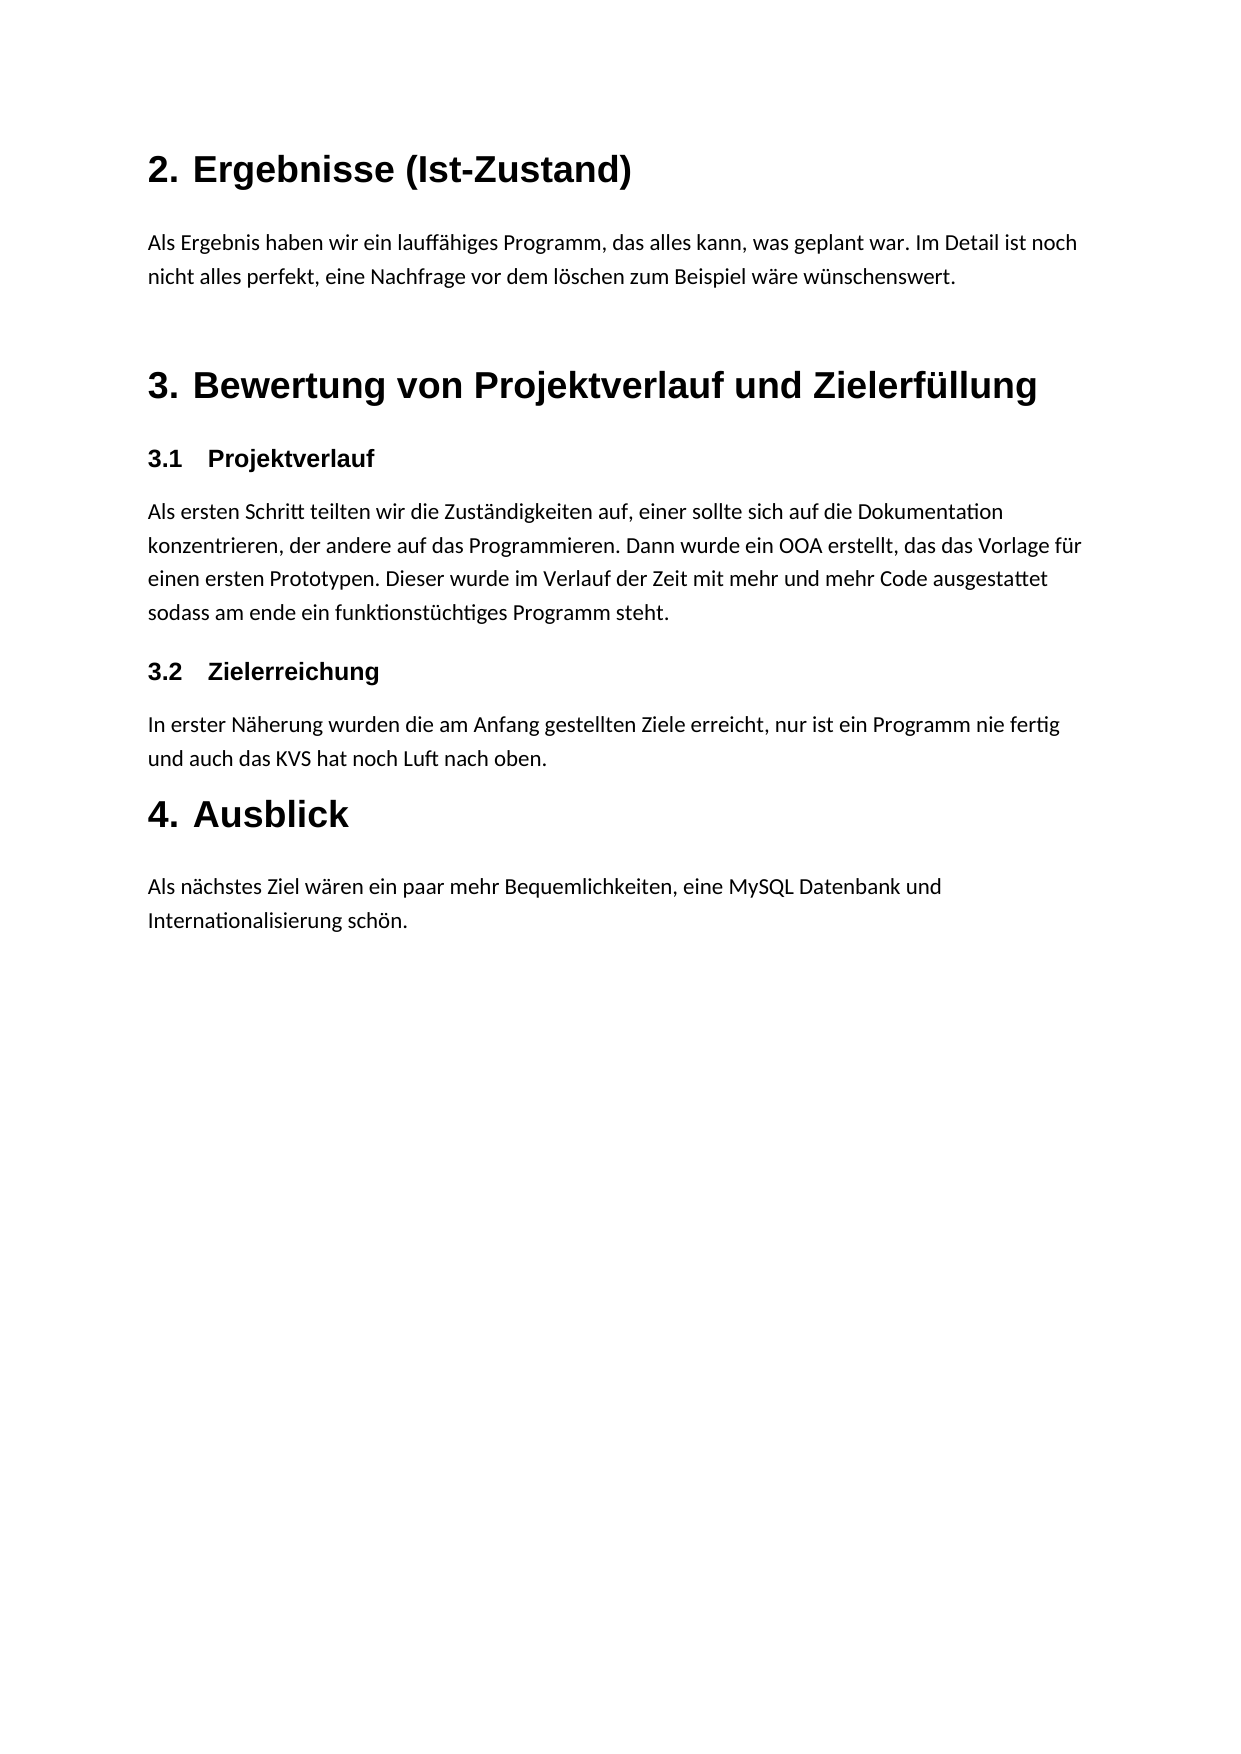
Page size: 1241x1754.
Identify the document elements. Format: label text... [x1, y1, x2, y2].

subtitle Ausblick [148, 792, 1093, 835]
subtitle Ergebnisse (Ist-Zustand) [148, 148, 1093, 191]
text Als nächstes Ziel wären ein paar mehr Bequemlichkeiten, eine MySQL Datenbank und Internationalisierung schön. [148, 872, 1093, 934]
text In erster Näherung wurden die am Anfang gestellten Ziele erreicht, nur ist ein Programm nie fertig und auch das KVS hat noch Luft nach oben. [148, 710, 1093, 772]
subtitle Bewertung von Projektverlauf und Zielerfüllung [148, 363, 1093, 406]
subtitle Projektverlauf [148, 443, 1093, 472]
text Als ersten Schritt teilten wir die Zuständigkeiten auf, einer sollte sich auf die Dokumentation konzentrieren, der andere auf das Programmieren. Dann wurde ein OOA erstellt, das das Vorlage für einen ersten Prototypen. Dieser wurde im Verlauf der Zeit mit mehr und mehr Code ausgestattet sodass am ende ein funktionstüchtiges Programm steht. [148, 497, 1093, 626]
subtitle Zielerreichung [148, 656, 1093, 685]
text Als Ergebnis haben wir ein lauffähiges Programm, das alles kann, was geplant war. Im Detail ist noch nicht alles perfekt, eine Nachfrage vor dem löschen zum Beispiel wäre wünschenswert. [148, 228, 1093, 290]
